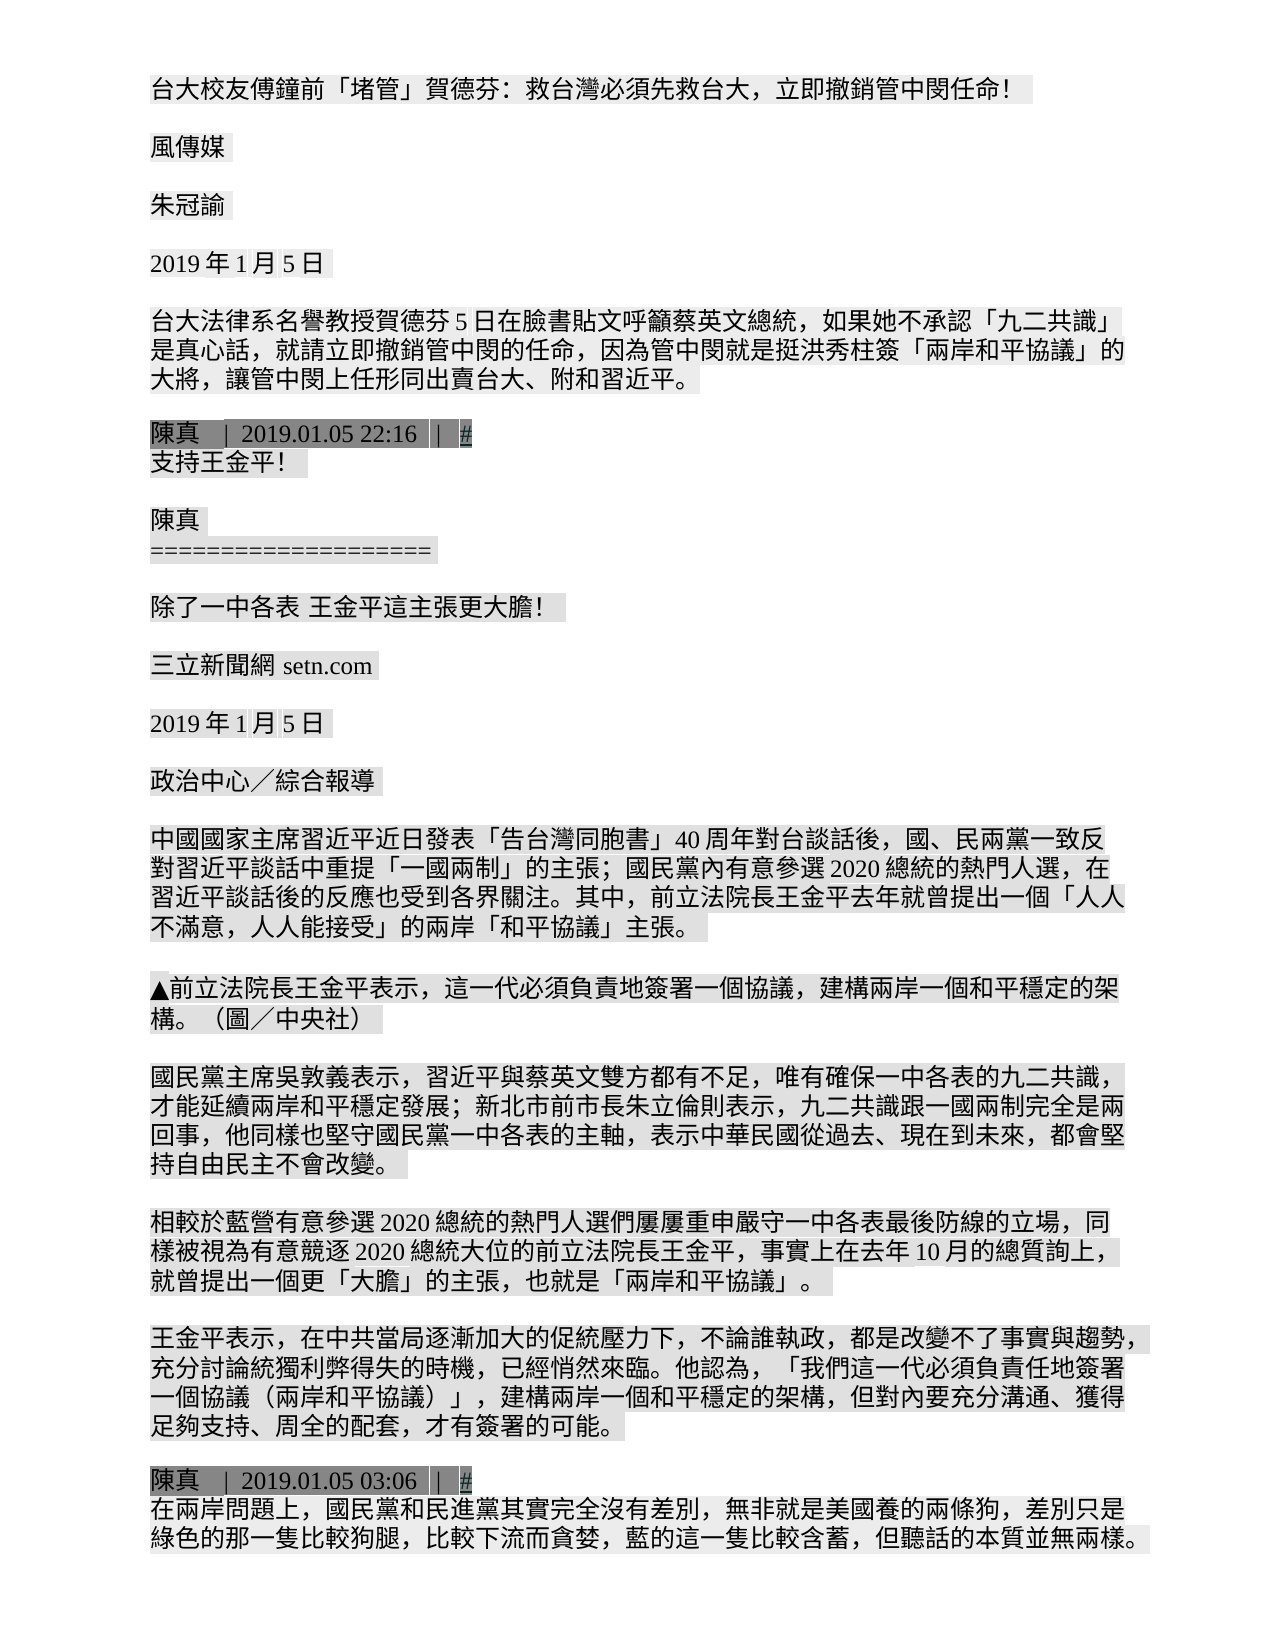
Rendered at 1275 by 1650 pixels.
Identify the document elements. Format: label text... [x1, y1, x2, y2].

text 支持王金平！ 陳真 ==================== 除了一中各表 王金平這主張更大膽！ 三立新聞網 setn.com 2019年1月5日 政治中心／綜合報導 中國國家主席習近平近日發表「告台灣同胞書」40周年對台談話後，國、民兩黨一致反對習近平談話中重提「一國兩制」的主張；國民黨內有意參選2020總統的熱門人選，在習近平談話後的反應也受到各界關注。其中，前立法院長王金平去年就曾提出一個「人人不滿意，人人能接受」的兩岸「和平協議」主張。 ▲前立法院長王金平表示，這一代必須負責地簽署一個協議，建構兩岸一個和平穩定的架構。（圖／中央社） 國民黨主席吳敦義表示，習近平與蔡英文雙方都有不足，唯有確保一中各表的九二共識，才能延續兩岸和平穩定發展；新北市前市長朱立倫則表示，九二共識跟一國兩制完全是兩回事，他同樣也堅守國民黨一中各表的主軸，表示中華民國從過去、現在到未來，都會堅持自由民主不會改變。 相較於藍營有意參選2020總統的熱門人選們屢屢重申嚴守一中各表最後防線的立場，同樣被視為有意競逐2020總統大位的前立法院長王金平，事實上在去年10月的總質詢上，就曾提出一個更「大膽」的主張，也就是「兩岸和平協議」。 王金平表示，在中共當局逐漸加大的促統壓力下，不論誰執政，都是改變不了事實與趨勢，充分討論統獨利弊得失的時機，已經悄然來臨。他認為，「我們這一代必須負責任地簽署一個協議（兩岸和平協議）」，建構兩岸一個和平穩定的架構，但對內要充分溝通、獲得足夠支持、周全的配套，才有簽署的可能。 [150, 449, 1125, 1441]
text 陳真 | 2019.01.05 03:06 | # [150, 1466, 1125, 1496]
text 陳真 | 2019.01.05 22:16 | # [150, 419, 1125, 449]
text 不管如何改朝換代，不管風向怎麼吹，許多人永遠就是名利雙收，永遠站在主流一方。賀德芬就是無數這樣的人其中之一。當國民黨為非作歹壞事做絕時，她忠黨愛國，為黨效命，視黨外人士如寇讎；當國民黨江河日下氣如游絲甚至宛如過街老鼠時，她突然又變成 "勇敢的" 反國民黨大將。各位請告訴我，當今市面上這些囂張跋扈的 "所謂" 台獨人士，這些 "所謂的" 民主人士，這些親綠學者們，究竟有哪一個不是這樣的人？許多時候，人性真是一種令人很難恭維的東西。 主張簽署兩岸和平協議者，就不夠格當台大校長？你要是真的跟這些所謂 "民主人士" 及純粹冒牌的所謂 "台獨人士" 當真，恐怕會 "精神分裂"，或是罹患 "恐懼人類症候群"。 陳真 2019. 01. 06. ================= 台大校友傅鐘前「堵管」賀德芬：救台灣必須先救台大，立即撤銷管中閔任命！ 風傳媒 朱冠諭 2019年1月5日 台大法律系名譽教授賀德芬5日在臉書貼文呼籲蔡英文總統，如果她不承認「九二共識」是真心話，就請立即撤銷管中閔的任命，因為管中閔就是挺洪秀柱簽「兩岸和平協議」的大將，讓管中閔上任形同出賣台大、附和習近平。 [150, 75, 1125, 394]
text 在兩岸問題上，國民黨和民進黨其實完全沒有差別，無非就是美國養的兩條狗，差別只是綠色的那一隻比較狗腿，比較下流而貪婪，藍的這一隻比較含蓄，但聽話的本質並無兩樣。當我們被迫只能在這兩條走狗之間擇其一時，究竟選誰比較有利於統一，其實連我也說不準。 就個人道德層面來看，國民黨人毫無疑問遠勝綠色的人渣黨這些下三濫歹徒。但若就國際局勢之大是大非來說，選誰比較好就很難講了。為什麼呢？因為台灣人雖然務實，但他所能務的 "實"，距離相當短淺，只及於眼前三寸，稍遠一點就看不見了。 簡單說，台灣人(特別是年輕一代)儘管嘴裏囂張，卻是行動的侏儒，並不具有強烈的意識形態，而比較像是一種人云亦云，從眾性很強，也就是台語所謂 "西瓜偎大邊"，哪邊人多勢眾就往哪邊靠，主流吹什麼風，他就舉什麼旗；別說拋頭爐灑熱血，就算只是拔一毛而能利天下，他也不會樂意的。講難聽就是投機性格很強：窩囊，膽小，自私，利之所在爭先恐後，遇有倒霉事則逃得比誰都快。成語說 "濟弱扶傾"，台灣人卻剛好相反，遇強則弱，遇弱則強，特別喜歡打落水狗，搞集體霸凌。 投機性格講好聽就是現實感很強，很懂得趨吉避凶，所謂什麼理念啦、理想啦，其實都只是一種裝飾品，一種損人工具，缺乏實質意義。台灣人並沒有意識形態掛帥的剛烈性格，反倒相當務實。在政治上這是好事，問題是，台灣人所務之實非常短淺。當他覺得日子不好過，錢賺少了，他就會覺得統一也不錯啊，兩岸交流很棒啊，有錢賺啊。但是，當兩岸又開始交流，日子慢慢又變好了時，他又會開始覺得好日子只是一種常態，然後又會開始鬼叫一些什麼 "勇敢的台灣人"，捍衛什麼 "台灣主權與台灣人的尊嚴"，開始耍嘴皮羞辱對岸同胞等等等。他似乎沒辦法在一種長久而有效的思維架構下去理解事情，從而做出合乎現實理性的判斷。 很多數據可以證明這一點。比方說，兩岸關係最好的馬英九時期，台灣人從大陸得到許多好處，卻反而是台灣人最仇視大陸的一段時期。反之，人渣黨當家，台灣人對大陸的認同感卻反而谷底翻揚。 我想說的是：政治、經濟或社會種種，凡是有關人之事務，理性主義終究應該是一切思考與抉擇的基礎，除了打算盤考量利害與現實之外，同時也包含對於基本價值的善惡抉擇。當一個社會的普遍成員缺乏這樣一種思維屬性時，你其實很難對將來抱持樂觀。當我們沒法透過理性來解決問題時，最後唯一能起作用的就是武力。 幾十年來，台灣在一種充滿嬉戲囂鬧與娛樂效果的選舉政治下，養成一種對於公眾事務的兒戲文化，整天耍嘴皮，搞KUSO，政治缺乏任何嚴肅性，反倒很像綜藝節目。這樣一種兒戲政治，終究得在各種真實的痛苦中清醒，被迫認清現實。我相信這一天很快就會來臨。我們似乎也只能期待，這些原本可以避免的痛苦，可以減到最低，而不要以可怕的悲劇收場。 島內人們似乎總是以為鮮血為底、彈火硝煙的國際新聞場景離我們很遠，但你不妨費點心思仔細去看看真實的世界，看看各種研究，各種報告，各方說法，看看世人究竟如何看待這塊島嶼的可能命運，其中有多少人是樂觀的呢？ 我對島嶼的將來自然有既定的看法，那就是儘快統一，儘快進行政治談判，儘快達成長治久安的和平協議及統一進程。但在某個意義上來說，我的看法其實無關緊要，但這並非因為我的看法很可能是錯的，而是因為我相信，你我之理性能力理應相去不遠，任何人只要願意當真看待事物之嚴肅性，自然就會得到一個彼此相去不遠的看法。 換句話說，在我們進行一切議論之前，我們得先當真才行，take it seriously，因為那事關我們及下一代的生命財產，事關善惡價值，事關做為一個人應該怎麼跟人活在這世界上的問題。 出於工作繁忙，俗務纏身，生活像一片火海，我已經好幾個月沒睡什麼覺了，大小病痛不斷。三更半夜百般疲憊之餘寫這些東西，講得對不對是另一回事，重要的是，它終究是我心裏一番肺腑。套句林義雄在林宅血案後我曾聽他講過、讓我很感動的一句話，他說："我沒法講出一句不是從心裏深處出來的話。" 陳真 2019. 01. 05. ===================== 郁慕明：新黨願與陸政治協商 被關5年也接受 2019-01-03 中央社 中國國家主席習近平2日發表對台談話，新黨主席郁慕明今天表示，新黨願意率先與大陸政治協商，尋求邁向統一的和平發展機制；若跑去對岸政治協商要被關5年，他也接受。 新黨青年委員會晚間舉辦「告台灣同胞書」40週年紀錄片欣賞暨座談會，郁慕明在致詞時表示，台灣各黨派幾乎都說不接受一國兩制，但究竟是不接受「一國」，還是不接受「兩制」，如果不接受「一國」，那不就是等同台獨的「兩國論」，如果是不接受「兩制」，難道是要「一制」。 郁慕明表示，如果台灣各黨派不要「一國兩制」，那是否有其它主張能與大陸繼續和平發展，大陸領導人表達的信心和決心很強烈，且明確說了「統一不能一代又一代拖下去」，台灣政黨、政府的負責人，有什麼樣的信心、決心、意志力告訴台灣人民，台灣怎麼走出去，而不是在混。 郁慕明表示，新黨規模再小，也不會卸責，必須要為未來的年輕人規劃，願意率先與大陸政治協商，尋求邁向統一的和平發展機制，確保台海和平安定；若跑去對岸政治協商要被關5年，那他接受關5年。 新黨發言人王炳忠表示，習近平半小時的講話，已經讓台灣朝野激烈反應，證明大陸影響力不可能不面對，不管將來要統要獨，台灣社會都要討論，不能再打混，而由於長年受西方影響的「有色眼鏡」，加上「去中國化」的毒化，許多人變得失去理性，或對現實產生極大誤判，這使得台灣人民無法好好思索自己未來。 此外，新黨青年委員會也在座談會上重申去年2月27日時發表的「台灣青年和統保台宣言」，表明「一國兩制」才能增進人民幸福，台灣青年不應再被那些政客、權貴綁架，成全這些人用謊言騙取的私利，繼續讓龐大軍購拖垮經濟，而年輕人卻被這些不願改變的既得利益者虛耗。 根據台灣地區與大陸地區人民關係條例，台灣地區人民、法人、團體或其他機構，除依本條例規定，經行政院大陸委員會或各該主管機關授權，不得與大陸地區人民、法人、團體或其他機關（構）簽署涉及台灣地區公權力或政治議題之協議。違者處新台幣20萬元以上200萬元以下罰鍰；其情節嚴重或再為相同、類似之違反行為者，處5年以下有期徒刑、拘役或科或併科50萬元以下罰金。 [150, 1496, 1125, 1554]
